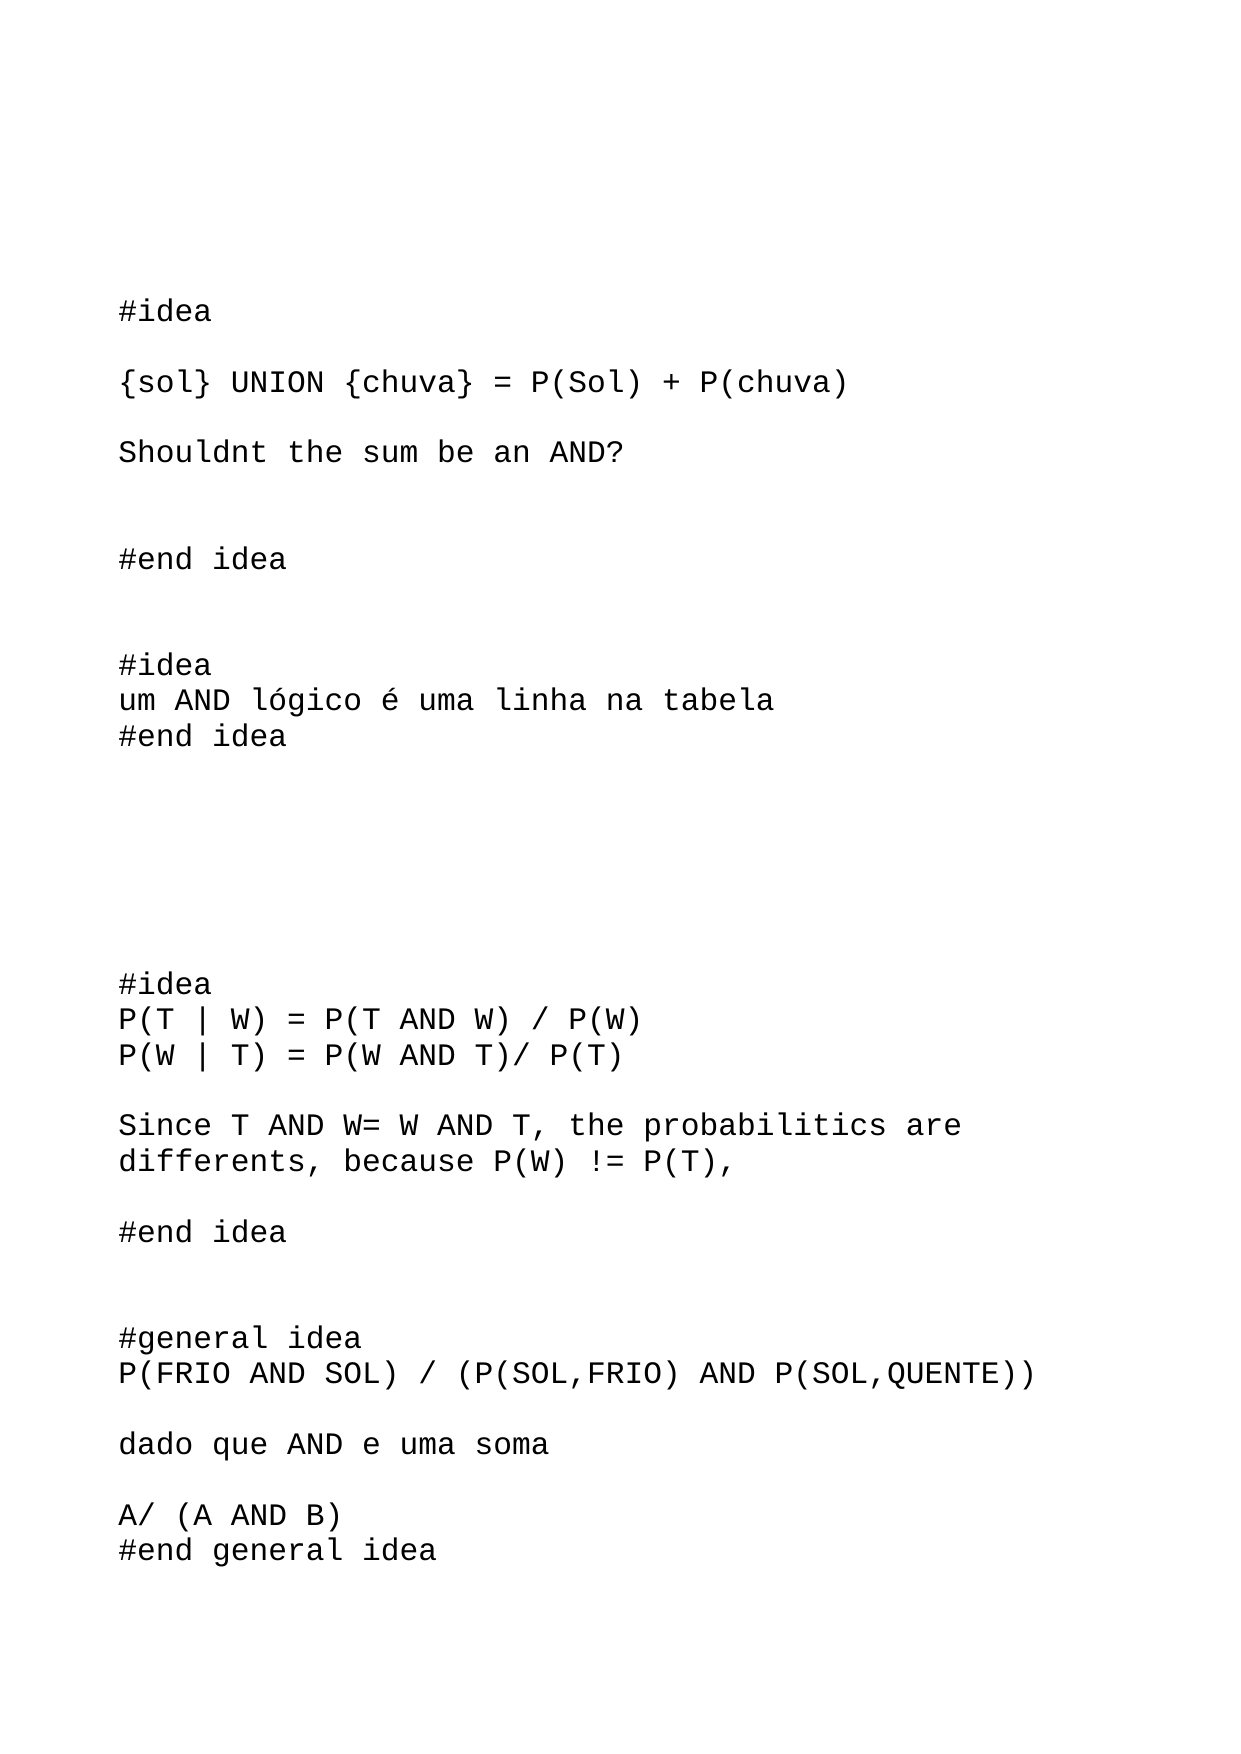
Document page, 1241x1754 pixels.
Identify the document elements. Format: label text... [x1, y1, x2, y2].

text P(W | T) = P(W AND T)/ P(T) [118, 1039, 1122, 1074]
text Shouldnt the sum be an AND? [118, 437, 1122, 472]
text #idea [118, 649, 1122, 685]
text P(T | W) = P(T AND W) / P(W) [118, 1003, 1122, 1039]
text #general idea [118, 1322, 1122, 1358]
text Since T AND W= W AND T, the probabilitics are differents, because P(W) != P(T), [118, 1110, 1122, 1181]
text um AND lógico é uma linha na tabela [118, 685, 1122, 720]
text {sol} UNION {chuva} = P(Sol) + P(chuva) [118, 366, 1122, 401]
text #end idea [118, 543, 1122, 578]
text #end idea [118, 720, 1122, 756]
text #idea [118, 968, 1122, 1003]
text #end general idea [118, 1535, 1122, 1570]
text #end idea [118, 1216, 1122, 1251]
text dado que AND e uma soma [118, 1428, 1122, 1464]
text A/ (A AND B) [118, 1499, 1122, 1535]
text P(FRIO AND SOL) / (P(SOL,FRIO) AND P(SOL,QUENTE)) [118, 1358, 1122, 1393]
text #idea [118, 295, 1122, 331]
